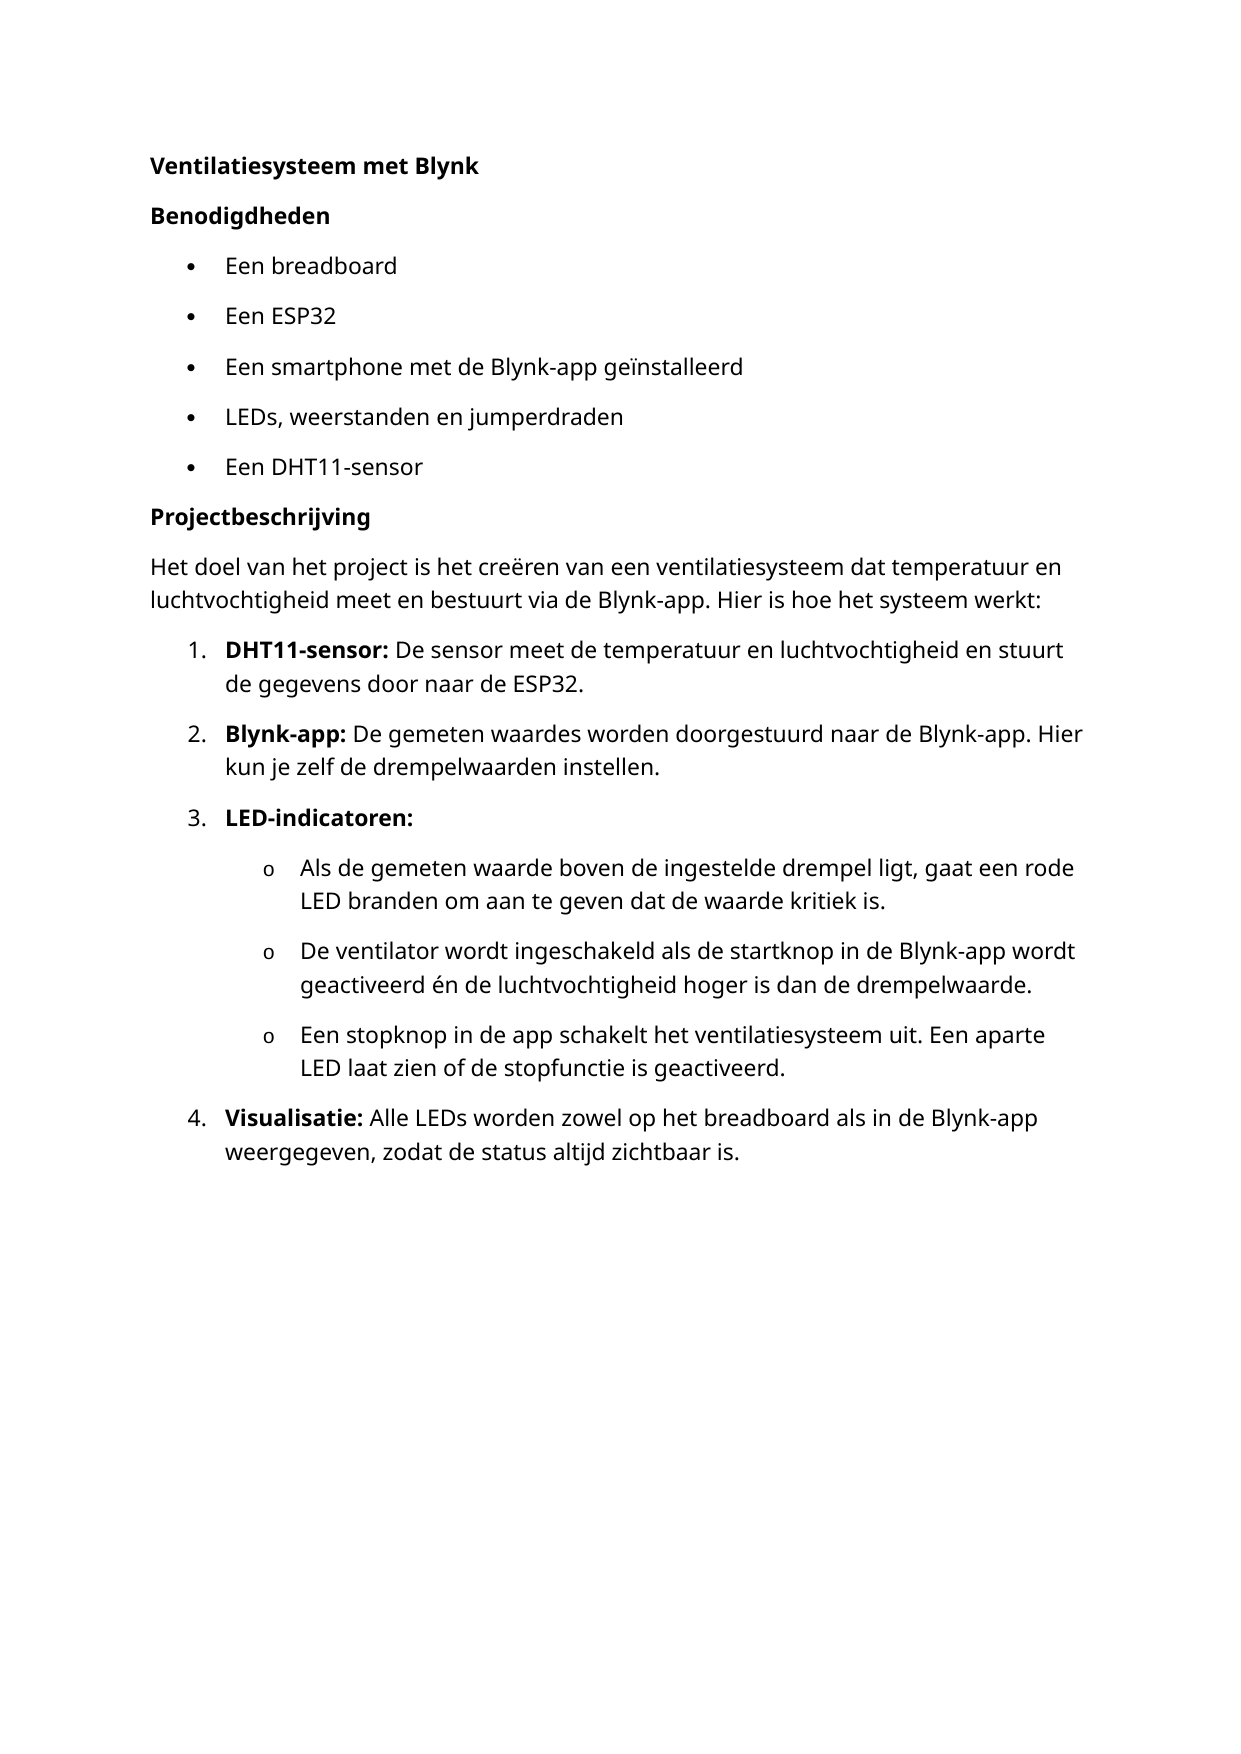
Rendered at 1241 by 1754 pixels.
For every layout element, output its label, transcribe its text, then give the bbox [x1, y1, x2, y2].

list Een stopknop in de app schakelt het ventilatiesysteem uit. Een aparte LED laat zien of de stopfunctie is geactiveerd. [262, 1019, 1090, 1083]
list LEDs, weerstanden en jumperdraden [187, 401, 1090, 432]
list Visualisatie: Alle LEDs worden zowel op het breadboard als in de Blynk-app weergegeven, zodat de status altijd zichtbaar is. [187, 1102, 1090, 1167]
text Benodigdheden [150, 200, 1090, 231]
list Een DHT11-sensor [187, 451, 1090, 482]
list Blynk-app: De gemeten waardes worden doorgestuurd naar de Blynk-app. Hier kun je zelf de drempelwaarden instellen. [187, 718, 1090, 783]
list De ventilator wordt ingeschakeld als de startknop in de Blynk-app wordt geactiveerd én de luchtvochtigheid hoger is dan de drempelwaarde. [262, 935, 1090, 1000]
list LED-indicatoren: [187, 801, 1090, 833]
text Het doel van het project is het creëren van een ventilatiesysteem dat temperatuur en luchtvochtigheid meet en bestuurt via de Blynk-app. Hier is hoe het systeem werkt: [150, 551, 1090, 616]
list Een ESP32 [187, 300, 1090, 332]
text Ventilatiesysteem met Blynk [150, 150, 1090, 181]
list Een breadboard [187, 250, 1090, 281]
list Als de gemeten waarde boven de ingestelde drempel ligt, gaat een rode LED branden om aan te geven dat de waarde kritiek is. [262, 852, 1090, 916]
list Een smartphone met de Blynk-app geïnstalleerd [187, 350, 1090, 382]
list DHT11-sensor: De sensor meet de temperatuur en luchtvochtigheid en stuurt de gegevens door naar de ESP32. [187, 634, 1090, 699]
text Projectbeschrijving [150, 501, 1090, 532]
